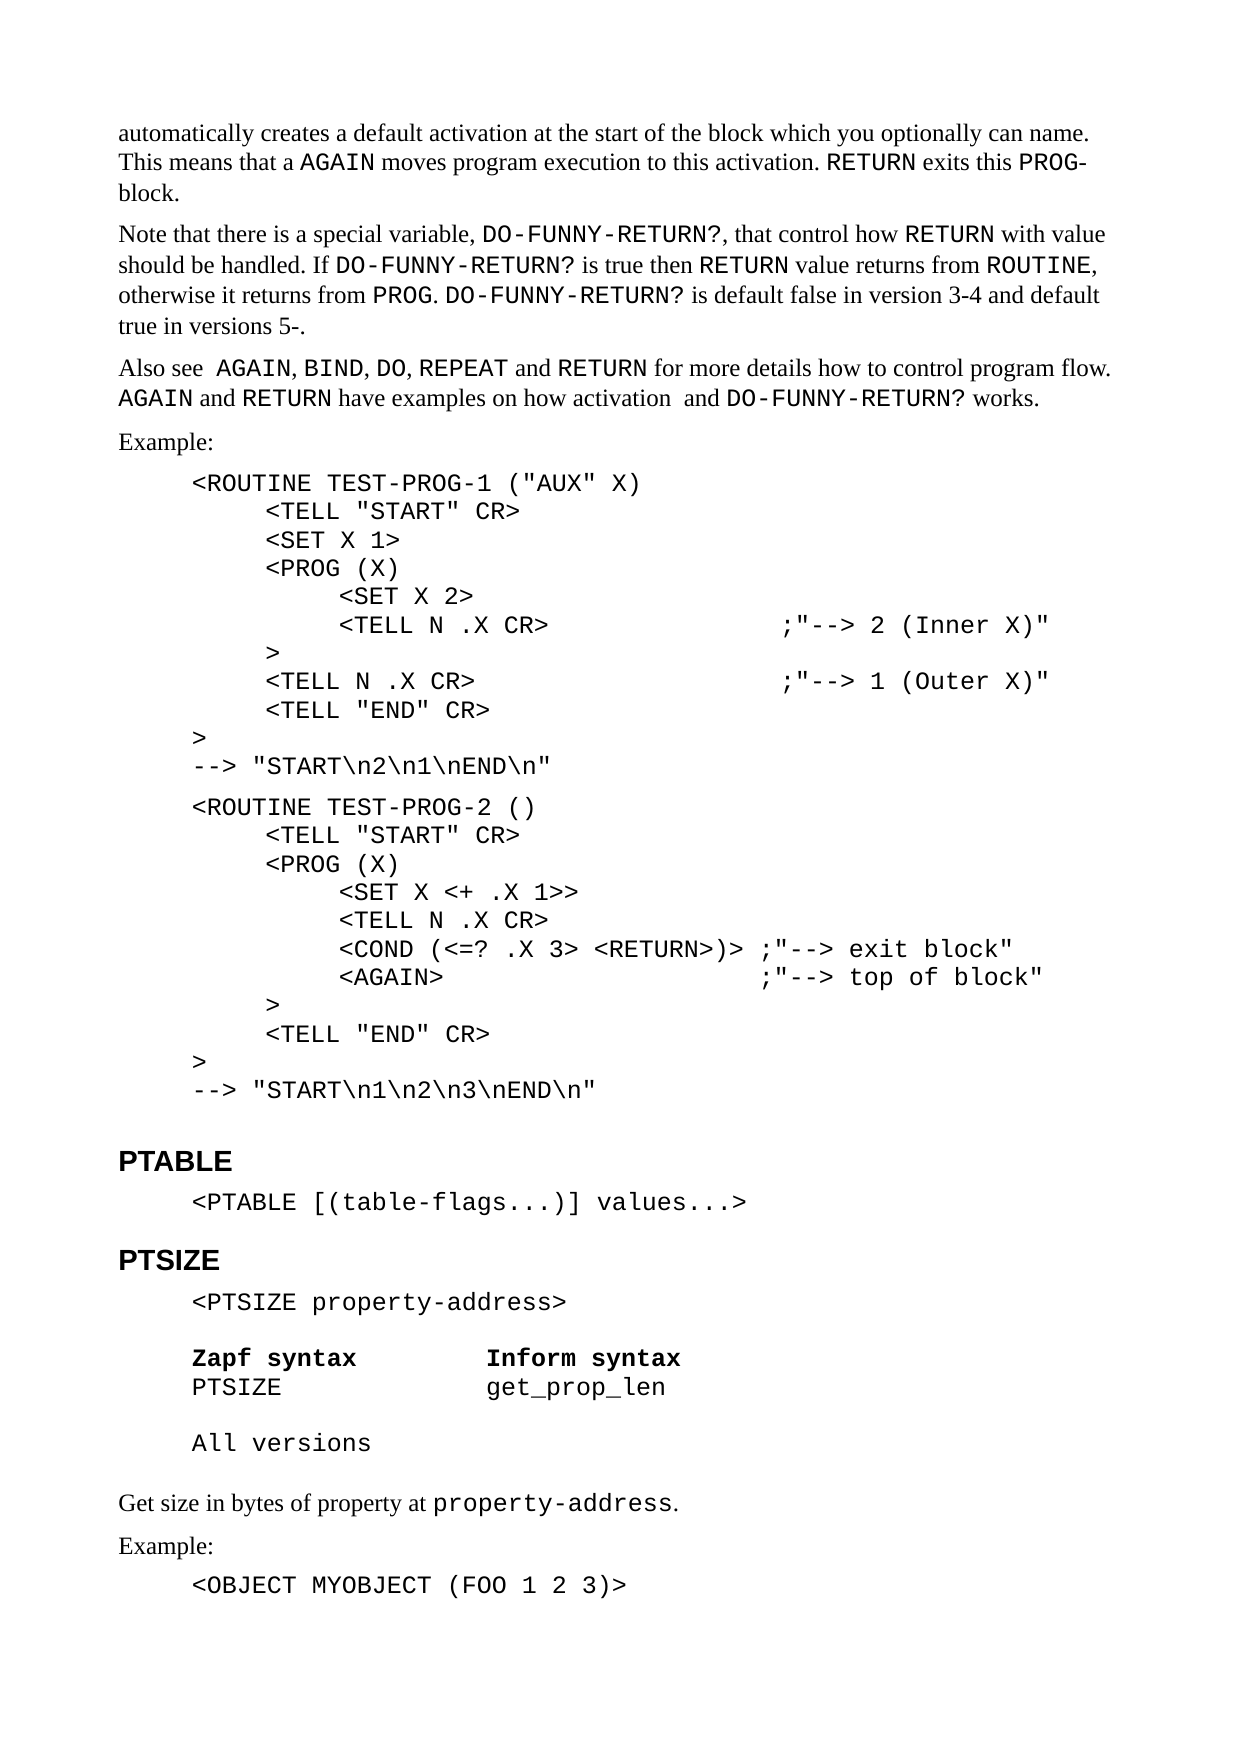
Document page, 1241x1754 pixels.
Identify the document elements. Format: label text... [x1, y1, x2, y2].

subtitle PTSIZE [118, 1243, 1122, 1277]
text Note that there is a special variable, DO-FUNNY-RETURN?, that control how RETURN with value should be handled. If DO-FUNNY-RETURN? is true then RETURN value returns from ROUTINE, otherwise it returns from PROG. DO-FUNNY-RETURN? is default false in version 3-4 and default true in versions 5-. [118, 219, 1122, 340]
text Also see AGAIN, BIND, DO, REPEAT and RETURN for more details how to control program flow. AGAIN and RETURN have examples on how activation and DO-FUNNY-RETURN? works. [118, 353, 1122, 414]
text Get size in bytes of property at property-address. [118, 1488, 1122, 1518]
text <OBJECT MYOBJECT (FOO 1 2 3)> [192, 1572, 1122, 1629]
text Example: [118, 1531, 1122, 1560]
text Example: [118, 427, 1122, 456]
text automatically creates a default activation at the start of the block which you optionally can name. This means that a AGAIN moves program execution to this activation. RETURN exits this PROG-block. [118, 118, 1122, 206]
text <PTSIZE property-address> [192, 1289, 1122, 1318]
text PTSIZE get_prop_len [192, 1374, 1122, 1403]
text <ROUTINE TEST-PROG-1 ("AUX" X) <TELL "START" CR> <SET X 1> <PROG (X) <SET X 2> <TELL N .X CR> ;"--> 2 (Inner X)" > <TELL N .X CR> ;"--> 1 (Outer X)" <TELL "END" CR> > --> "START\n2\n1\nEND\n" [118, 468, 1122, 782]
text <PTABLE [(table-flags...)] values...> [192, 1190, 1122, 1218]
subtitle PTABLE [118, 1144, 1122, 1177]
text Zapf syntax Inform syntax [192, 1346, 1122, 1374]
text All versions [192, 1431, 1122, 1459]
text <ROUTINE TEST-PROG-2 () <TELL "START" CR> <PROG (X) <SET X <+ .X 1>> <TELL N .X CR> <COND (<=? .X 3> <RETURN>)> ;"--> exit block" <AGAIN> ;"--> top of block" > <TELL "END" CR> > --> "START\n1\n2\n3\nEND\n" [118, 795, 1122, 1106]
